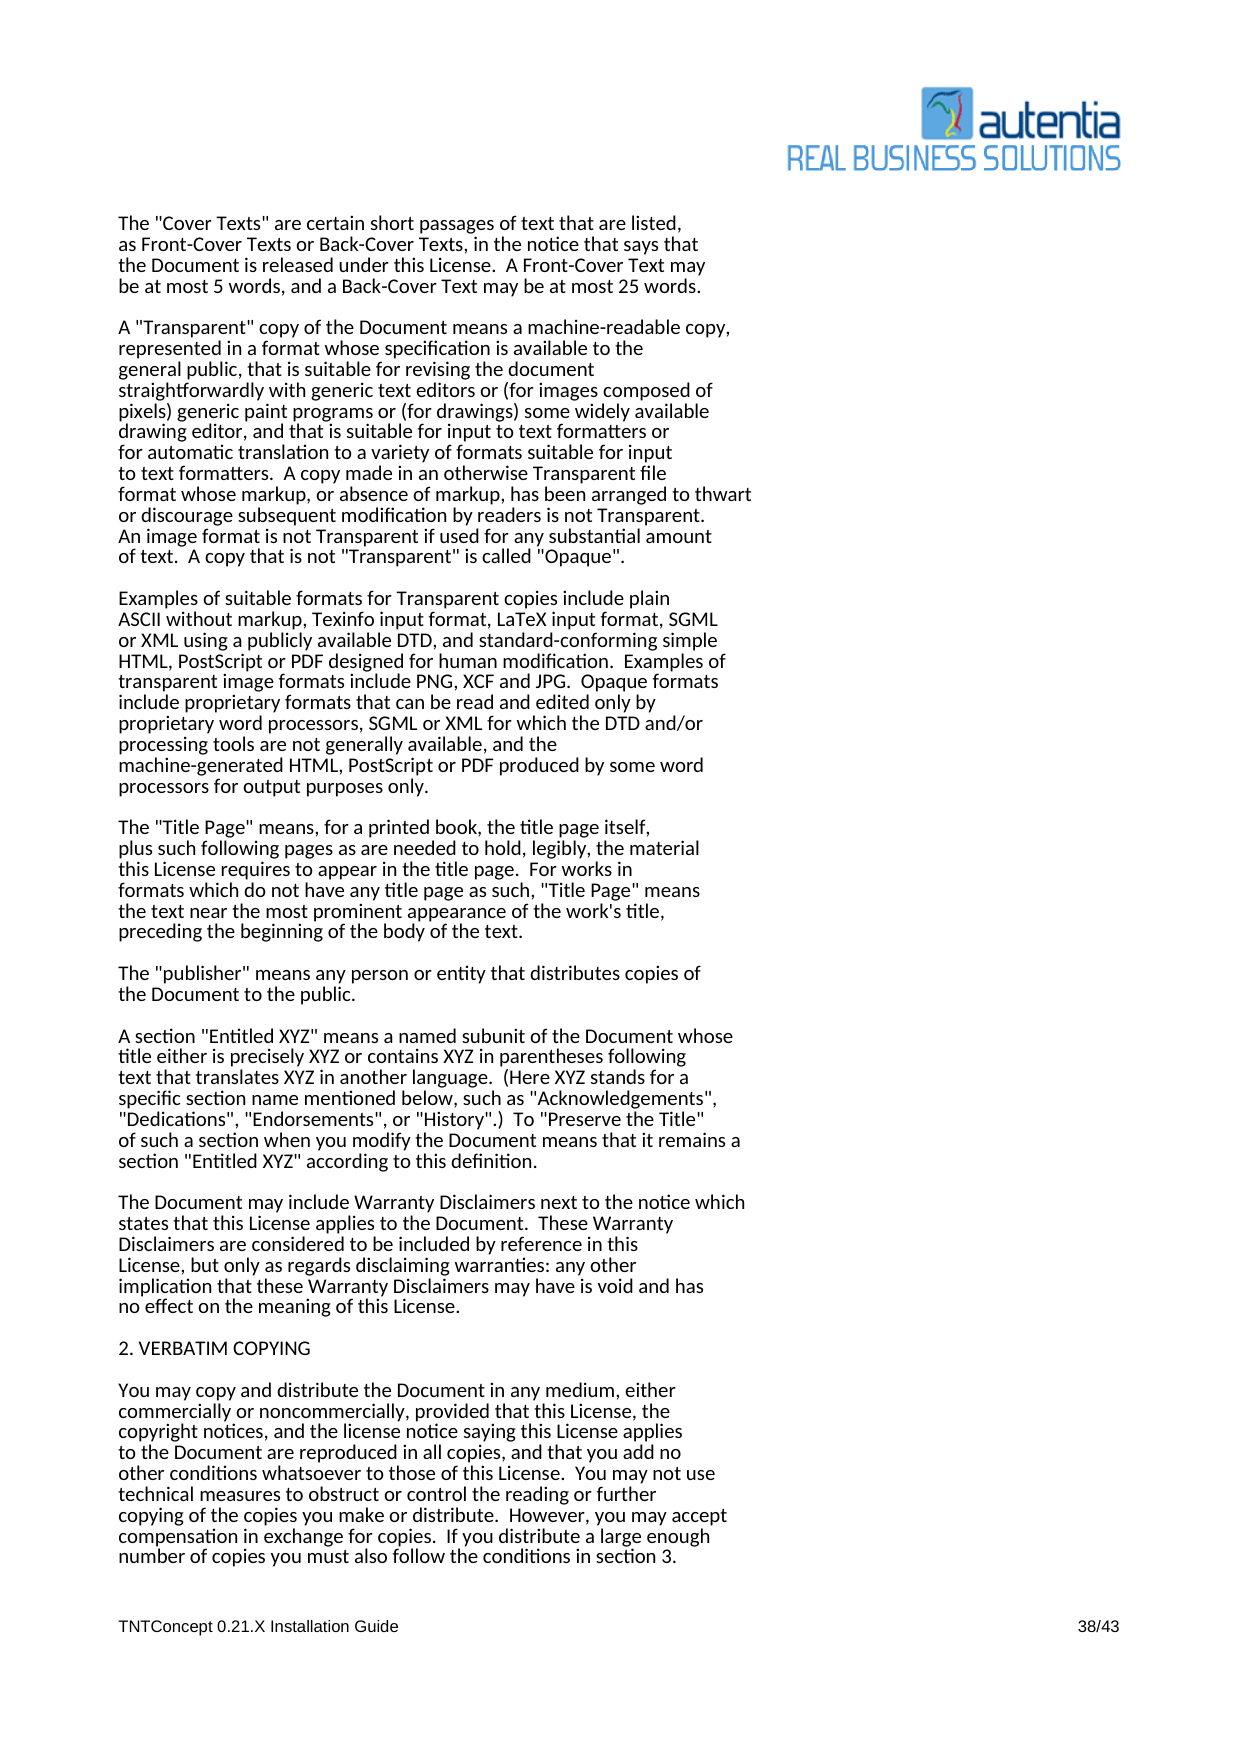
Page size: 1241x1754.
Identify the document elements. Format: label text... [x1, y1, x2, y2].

text The "Title Page" means, for a printed book, the title page itself, [118, 819, 1122, 840]
text other conditions whatsoever to those of this License. You may not use [118, 1465, 1122, 1486]
text this License requires to appear in the title page. For works in [118, 861, 1122, 882]
text You may copy and distribute the Document in any medium, either [118, 1382, 1122, 1402]
text as Front-Cover Texts or Back-Cover Texts, in the notice that says that [118, 236, 1122, 257]
text processing tools are not generally available, and the [118, 736, 1122, 757]
text HTML, PostScript or PDF designed for human modification. Examples of [118, 652, 1122, 673]
text A section "Entitled XYZ" means a named subunit of the Document whose [118, 1027, 1122, 1048]
text of such a section when you modify the Document means that it remains a [118, 1132, 1122, 1152]
text the text near the most prominent appearance of the work's title, [118, 902, 1122, 923]
text the Document to the public. [118, 986, 1122, 1007]
text "Dedications", "Endorsements", or "History".) To "Preserve the Title" [118, 1111, 1122, 1132]
text Disclaimers are considered to be included by reference in this [118, 1236, 1122, 1257]
text no effect on the meaning of this License. [118, 1298, 1122, 1319]
text text that translates XYZ in another language. (Here XYZ stands for a [118, 1069, 1122, 1090]
text pixels) generic paint programs or (for drawings) some widely available [118, 402, 1122, 423]
text proprietary word processors, SGML or XML for which the DTD and/or [118, 715, 1122, 736]
text represented in a format whose specification is available to the [118, 340, 1122, 361]
text number of copies you must also follow the conditions in section 3. [118, 1548, 1122, 1569]
text formats which do not have any title page as such, "Title Page" means [118, 882, 1122, 902]
text specific section name mentioned below, such as "Acknowledgements", [118, 1090, 1122, 1111]
text commercially or noncommercially, provided that this License, the [118, 1402, 1122, 1423]
text to text formatters. A copy made in an otherwise Transparent file [118, 465, 1122, 486]
text ASCII without markup, Texinfo input format, LaTeX input format, SGML [118, 611, 1122, 632]
text be at most 5 words, and a Back-Cover Text may be at most 25 words. [118, 277, 1122, 298]
text An image format is not Transparent if used for any substantial amount [118, 527, 1122, 548]
text implication that these Warranty Disclaimers may have is void and has [118, 1277, 1122, 1298]
text states that this License applies to the Document. These Warranty [118, 1215, 1122, 1236]
text preceding the beginning of the body of the text. [118, 923, 1122, 944]
text title either is precisely XYZ or contains XYZ in parentheses following [118, 1048, 1122, 1069]
text to the Document are reproduced in all copies, and that you add no [118, 1444, 1122, 1465]
text copyright notices, and the license notice saying this License applies [118, 1423, 1122, 1444]
text machine-generated HTML, PostScript or PDF produced by some word [118, 757, 1122, 777]
text 2. VERBATIM COPYING [118, 1340, 1122, 1361]
text straightforwardly with generic text editors or (for images composed of [118, 382, 1122, 402]
text or discourage subsequent modification by readers is not Transparent. [118, 507, 1122, 527]
picture [782, 85, 1123, 178]
text transparent image formats include PNG, XCF and JPG. Opaque formats [118, 673, 1122, 694]
text of text. A copy that is not "Transparent" is called "Opaque". [118, 548, 1122, 569]
text for automatic translation to a variety of formats suitable for input [118, 444, 1122, 465]
text License, but only as regards disclaiming warranties: any other [118, 1257, 1122, 1277]
text drawing editor, and that is suitable for input to text formatters or [118, 423, 1122, 444]
text include proprietary formats that can be read and edited only by [118, 694, 1122, 715]
text compensation in exchange for copies. If you distribute a large enough [118, 1527, 1122, 1548]
text the Document is released under this License. A Front-Cover Text may [118, 257, 1122, 277]
text copying of the copies you make or distribute. However, you may accept [118, 1507, 1122, 1527]
text The "publisher" means any person or entity that distributes copies of [118, 965, 1122, 986]
text Examples of suitable formats for Transparent copies include plain [118, 590, 1122, 611]
text technical measures to obstruct or control the reading or further [118, 1486, 1122, 1507]
text format whose markup, or absence of markup, has been arranged to thwart [118, 486, 1122, 507]
text section "Entitled XYZ" according to this definition. [118, 1152, 1122, 1173]
text general public, that is suitable for revising the document [118, 361, 1122, 382]
text or XML using a publicly available DTD, and standard-conforming simple [118, 632, 1122, 652]
text plus such following pages as are needed to hold, legibly, the material [118, 840, 1122, 861]
text The Document may include Warranty Disclaimers next to the notice which [118, 1194, 1122, 1215]
text A "Transparent" copy of the Document means a machine-readable copy, [118, 319, 1122, 340]
text The "Cover Texts" are certain short passages of text that are listed, [118, 215, 1122, 236]
text processors for output purposes only. [118, 777, 1122, 798]
